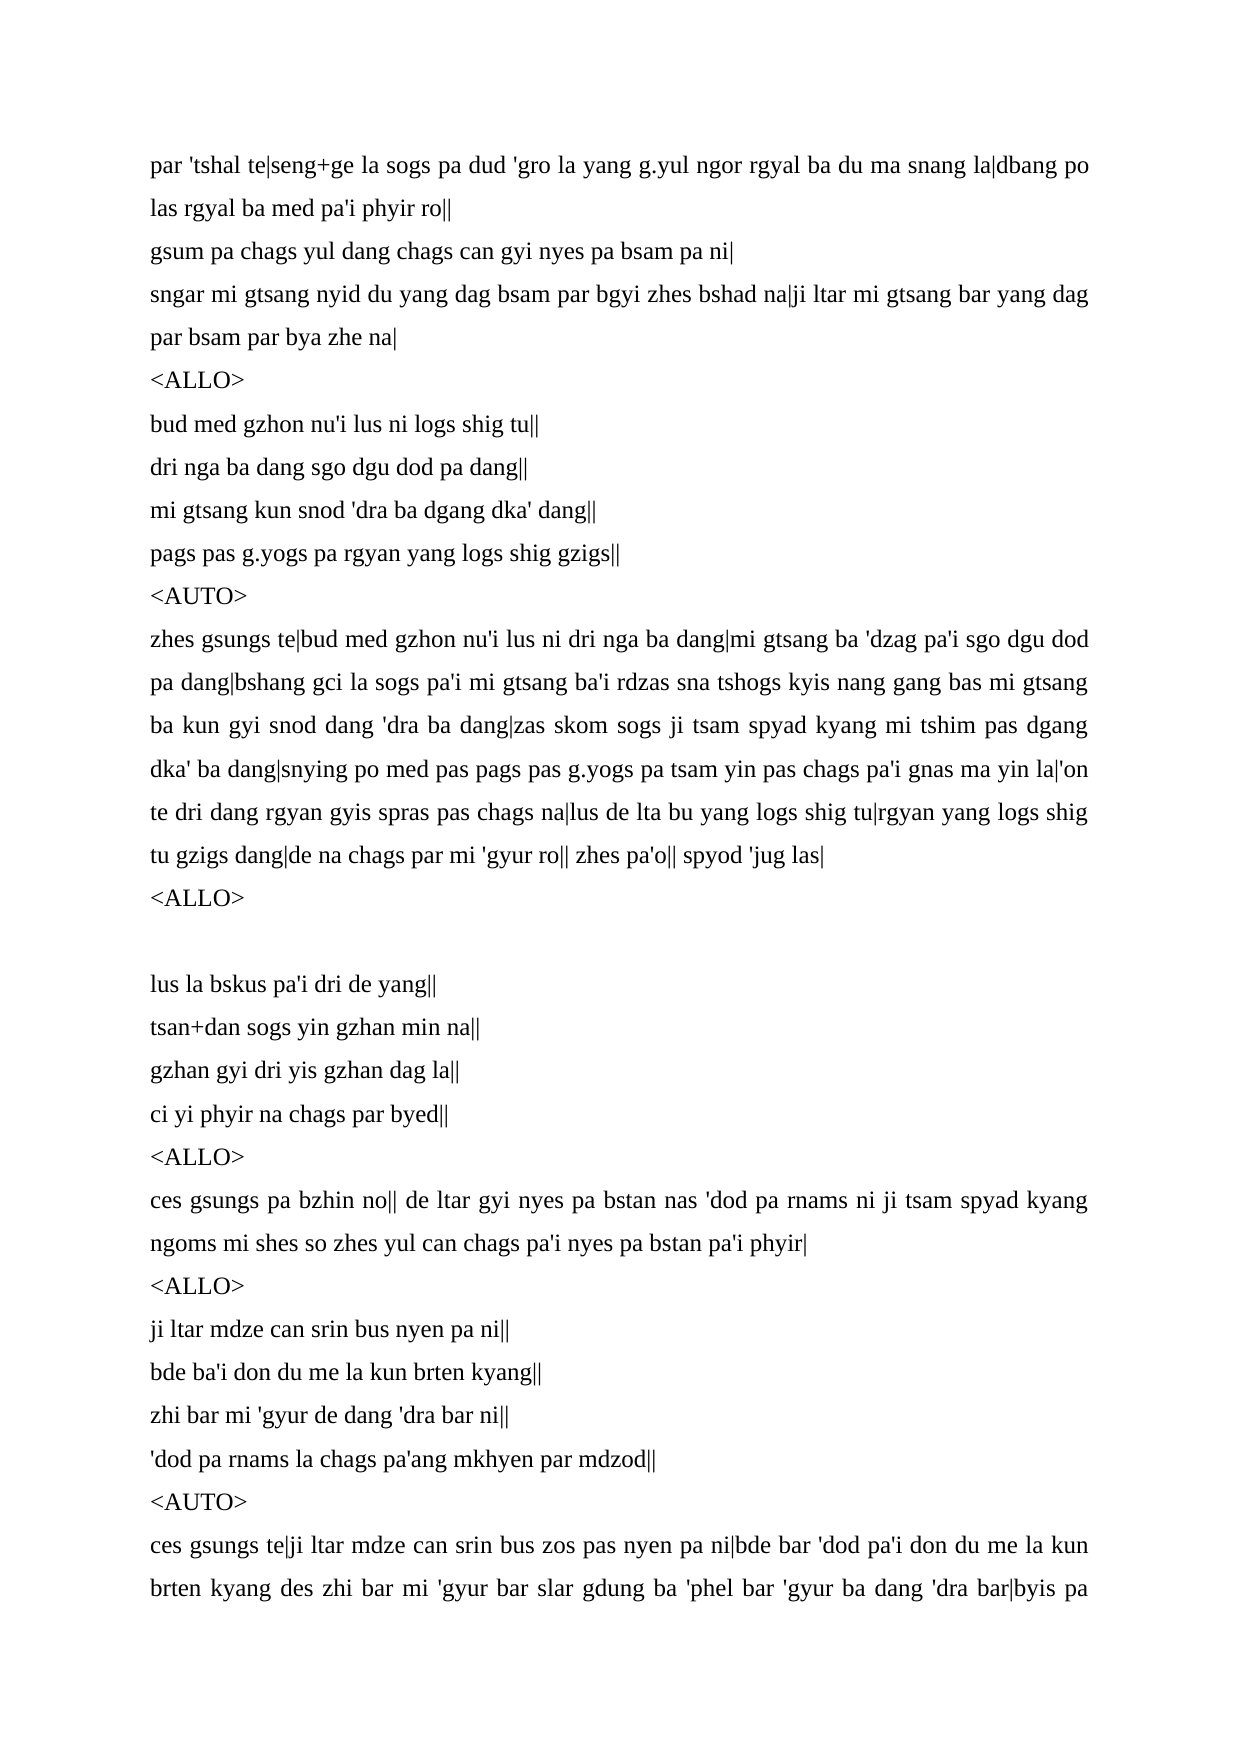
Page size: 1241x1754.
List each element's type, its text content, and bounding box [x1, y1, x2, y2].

text par 'tshal te|seng+ge la sogs pa dud 'gro la yang g.yul ngor rgyal ba du ma snang la|dbang po las rgyal ba med pa'i phyir ro|| [150, 150, 1090, 222]
text <ALLO> [150, 1271, 1090, 1300]
text sngar mi gtsang nyid du yang dag bsam par bgyi zhes bshad na|ji ltar mi gtsang bar yang dag par bsam par bya zhe na| [150, 279, 1090, 351]
text <ALLO> [150, 1142, 1090, 1171]
text ces gsungs pa bzhin no|| de ltar gyi nyes pa bstan nas 'dod pa rnams ni ji tsam spyad kyang ngoms mi shes so zhes yul can chags pa'i nyes pa bstan pa'i phyir| [150, 1185, 1090, 1257]
text zhi bar mi 'gyur de dang 'dra bar ni|| [150, 1401, 1090, 1429]
text pags pas g.yogs pa rgyan yang logs shig gzigs|| [150, 538, 1090, 567]
text <AUTO> [150, 581, 1090, 610]
text ces gsungs te|ji ltar mdze can srin bus zos pas nyen pa ni|bde bar 'dod pa'i don du me la kun brten kyang des zhi bar mi 'gyur bar slar gdung ba 'phel bar 'gyur ba dang 'dra bar|byis pa [150, 1530, 1090, 1602]
text <AUTO> [150, 1487, 1090, 1516]
text <ALLO> [150, 883, 1090, 912]
text dri nga ba dang sgo dgu dod pa dang|| [150, 452, 1090, 481]
text ci yi phyir na chags par byed|| [150, 1099, 1090, 1127]
text 'dod pa rnams la chags pa'ang mkhyen par mdzod|| [150, 1444, 1090, 1472]
text tsan+dan sogs yin gzhan min na|| [150, 1012, 1090, 1041]
text lus la bskus pa'i dri de yang|| [150, 969, 1090, 998]
text bud med gzhon nu'i lus ni logs shig tu|| [150, 409, 1090, 437]
text mi gtsang kun snod 'dra ba dgang dka' dang|| [150, 495, 1090, 524]
text <ALLO> [150, 366, 1090, 394]
text zhes gsungs te|bud med gzhon nu'i lus ni dri nga ba dang|mi gtsang ba 'dzag pa'i sgo dgu dod pa dang|bshang gci la sogs pa'i mi gtsang ba'i rdzas sna tshogs kyis nang gang bas mi gtsang ba kun gyi snod dang 'dra ba dang|zas skom sogs ji tsam spyad kyang mi tshim pas dgang dka' ba dang|snying po med pas pags pas g.yogs pa tsam yin pas chags pa'i gnas ma yin la|'on te dri dang rgyan gyis spras pas chags na|lus de lta bu yang logs shig tu|rgyan yang logs shig tu gzigs dang|de na chags par mi 'gyur ro|| zhes pa'o|| spyod 'jug las| [150, 624, 1090, 869]
text gsum pa chags yul dang chags can gyi nyes pa bsam pa ni| [150, 236, 1090, 265]
text gzhan gyi dri yis gzhan dag la|| [150, 1056, 1090, 1084]
text bde ba'i don du me la kun brten kyang|| [150, 1357, 1090, 1386]
text ji ltar mdze can srin bus nyen pa ni|| [150, 1314, 1090, 1343]
